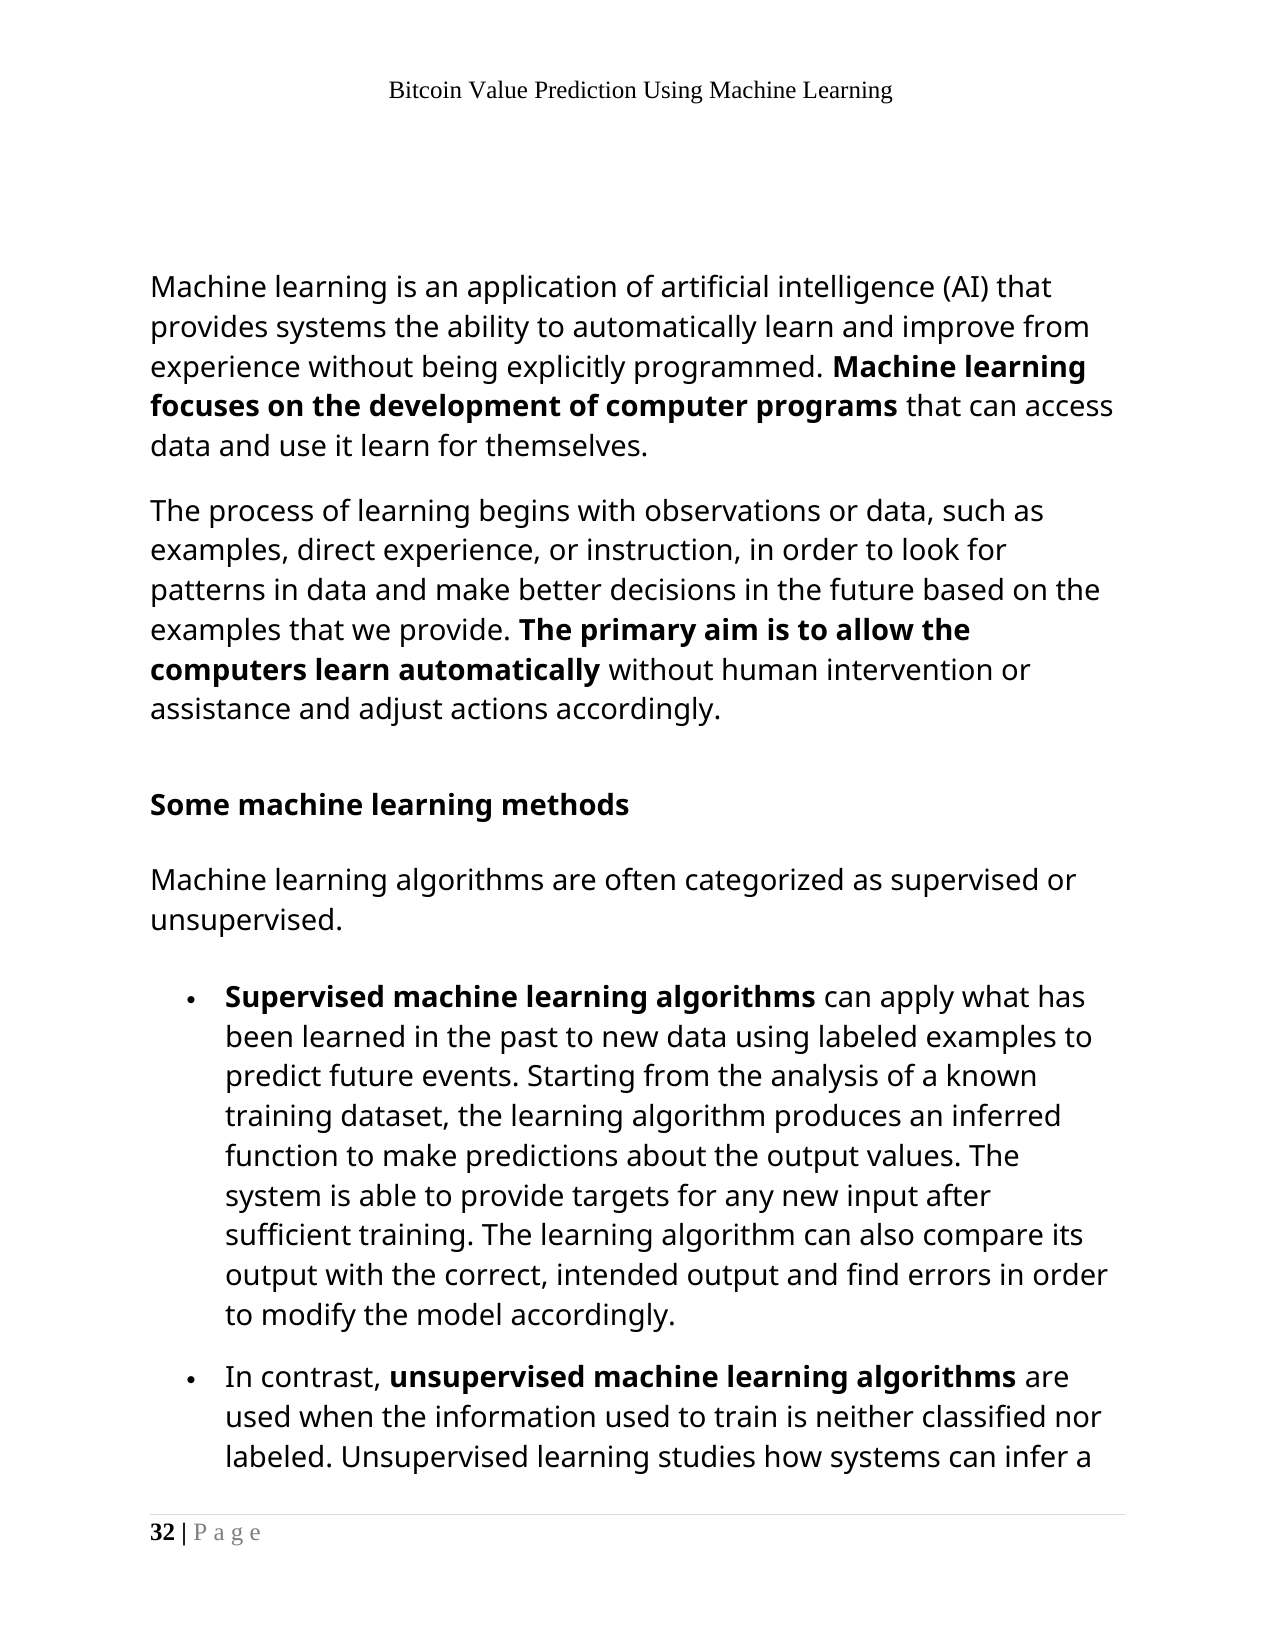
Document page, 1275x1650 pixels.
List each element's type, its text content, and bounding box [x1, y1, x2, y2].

text Machine learning algorithms are often categorized as supervised or unsupervised. [150, 859, 1125, 939]
subtitle Some machine learning methods [150, 784, 1125, 824]
text The process of learning begins with observations or data, such as examples, direct experience, or instruction, in order to look for patterns in data and make better decisions in the future based on the examples that we provide. The primary aim is to allow the computers learn automatically without human intervention or assistance and adjust actions accordingly. [150, 490, 1125, 728]
text Machine learning is an application of artificial intelligence (AI) that provides systems the ability to automatically learn and improve from experience without being explicitly programmed. Machine learning focuses on the development of computer programs that can access data and use it learn for themselves. [150, 267, 1125, 465]
list Supervised machine learning algorithms can apply what has been learned in the past to new data using labeled examples to predict future events. Starting from the analysis of a known training dataset, the learning algorithm produces an inferred function to make predictions about the output values. The system is able to provide targets for any new input after sufficient training. The learning algorithm can also compare its output with the correct, intended output and find errors in order to modify the model accordingly. [187, 976, 1125, 1333]
list In contrast, unsupervised machine learning algorithms are used when the information used to train is neither classified nor labeled. Unsupervised learning studies how systems can infer a [187, 1356, 1125, 1476]
